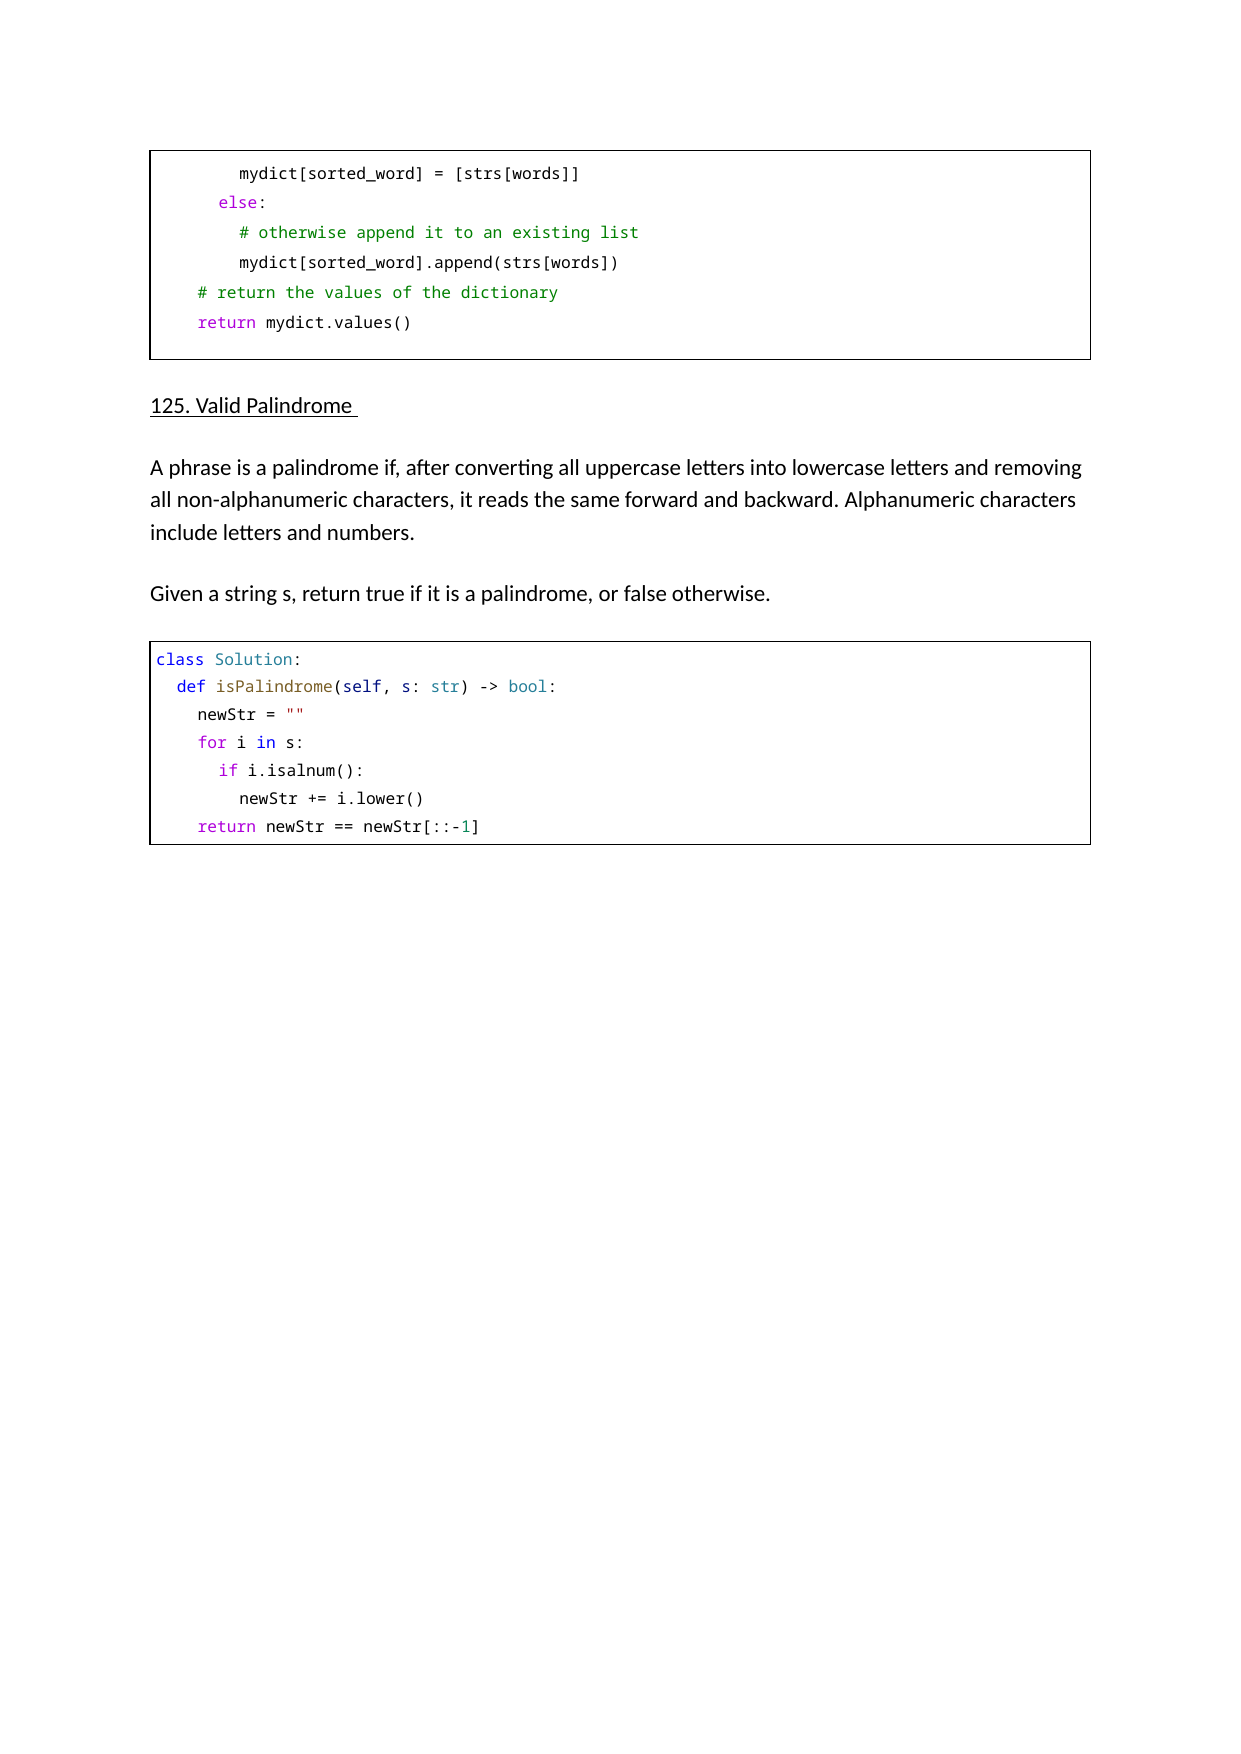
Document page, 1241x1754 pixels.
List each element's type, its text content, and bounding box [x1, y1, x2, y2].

text Given a string s, return true if it is a palindrome, or false otherwise. [150, 579, 1090, 607]
text 125. Valid Palindrome [150, 360, 1090, 420]
table_header class Solution: def isPalindrome(self, s: str) -> bool: newStr = "" for i in s: if i.isalnum(): newStr += i.lower() return newStr == newStr[::-1] [151, 642, 1090, 844]
table_header mydict[sorted_word] = [strs[words]] else: # otherwise append it to an existing list mydict[sorted_word].append(strs[words]) # return the values of the dictionary return mydict.values() [151, 151, 1090, 358]
text A phrase is a palindrome if, after converting all uppercase letters into lowercase letters and removing all non-alphanumeric characters, it reads the same forward and backward. Alphanumeric characters include letters and numbers. [150, 453, 1090, 546]
